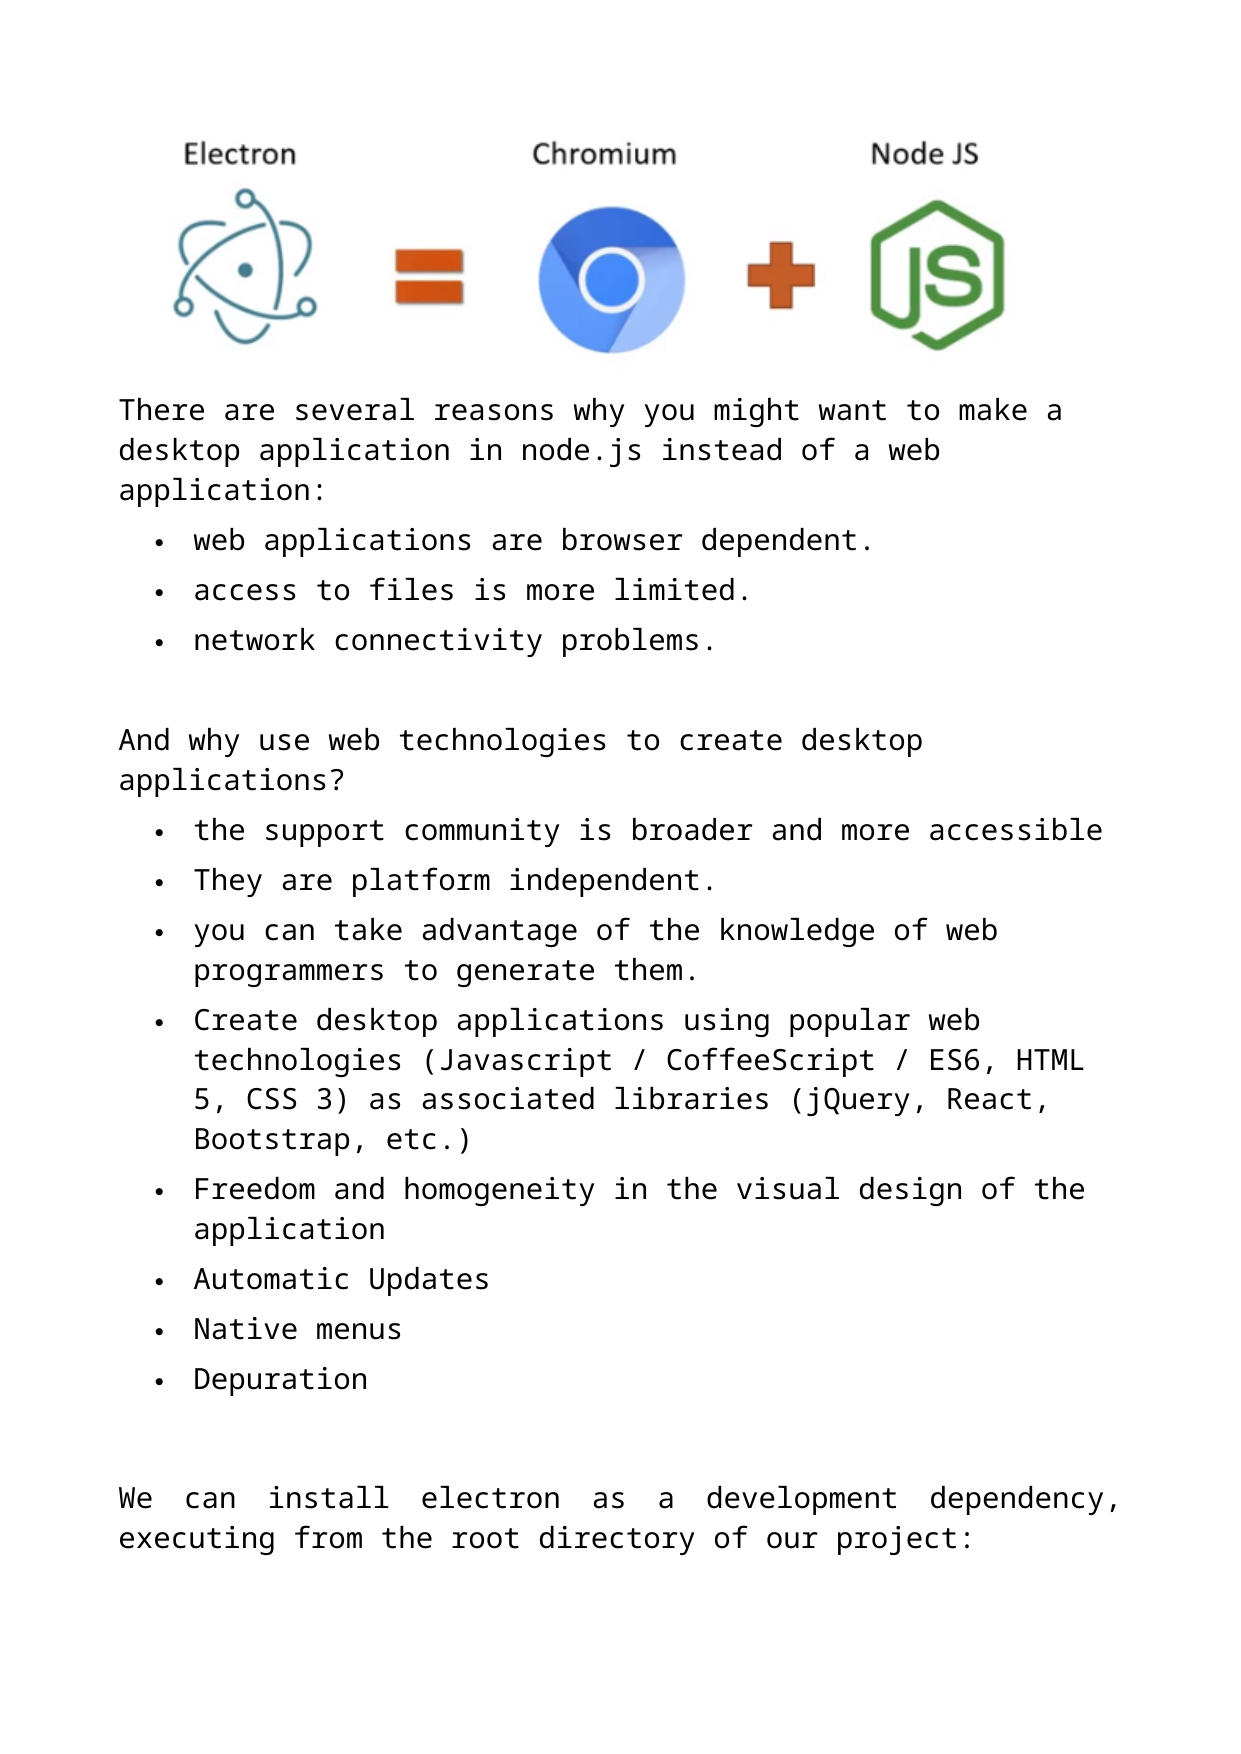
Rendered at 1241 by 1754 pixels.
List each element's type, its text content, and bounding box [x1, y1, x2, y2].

text There are several reasons why you might want to make a desktop application in node.js instead of a web application: [118, 389, 1122, 508]
picture [118, 118, 1064, 379]
list Depuration [156, 1358, 1122, 1398]
list the support community is broader and more accessible [156, 809, 1122, 849]
list access to files is more limited. [156, 569, 1122, 609]
list They are platform independent. [156, 859, 1122, 899]
list Automatic Updates [156, 1258, 1122, 1298]
list Native menus [156, 1308, 1122, 1348]
list Freedom and homogeneity in the visual design of the application [156, 1168, 1122, 1248]
list web applications are browser dependent. [156, 519, 1122, 559]
list network connectivity problems. [156, 619, 1122, 659]
text We can install electron as a development dependency, executing from the root directory of our project: [118, 1477, 1122, 1557]
list you can take advantage of the knowledge of web programmers to generate them. [156, 909, 1122, 989]
text And why use web technologies to create desktop applications? [118, 719, 1122, 799]
list Create desktop applications using popular web technologies (Javascript / CoffeeScript / ES6, HTML 5, CSS 3) as associated libraries (jQuery, React, Bootstrap, etc.) [156, 999, 1122, 1158]
